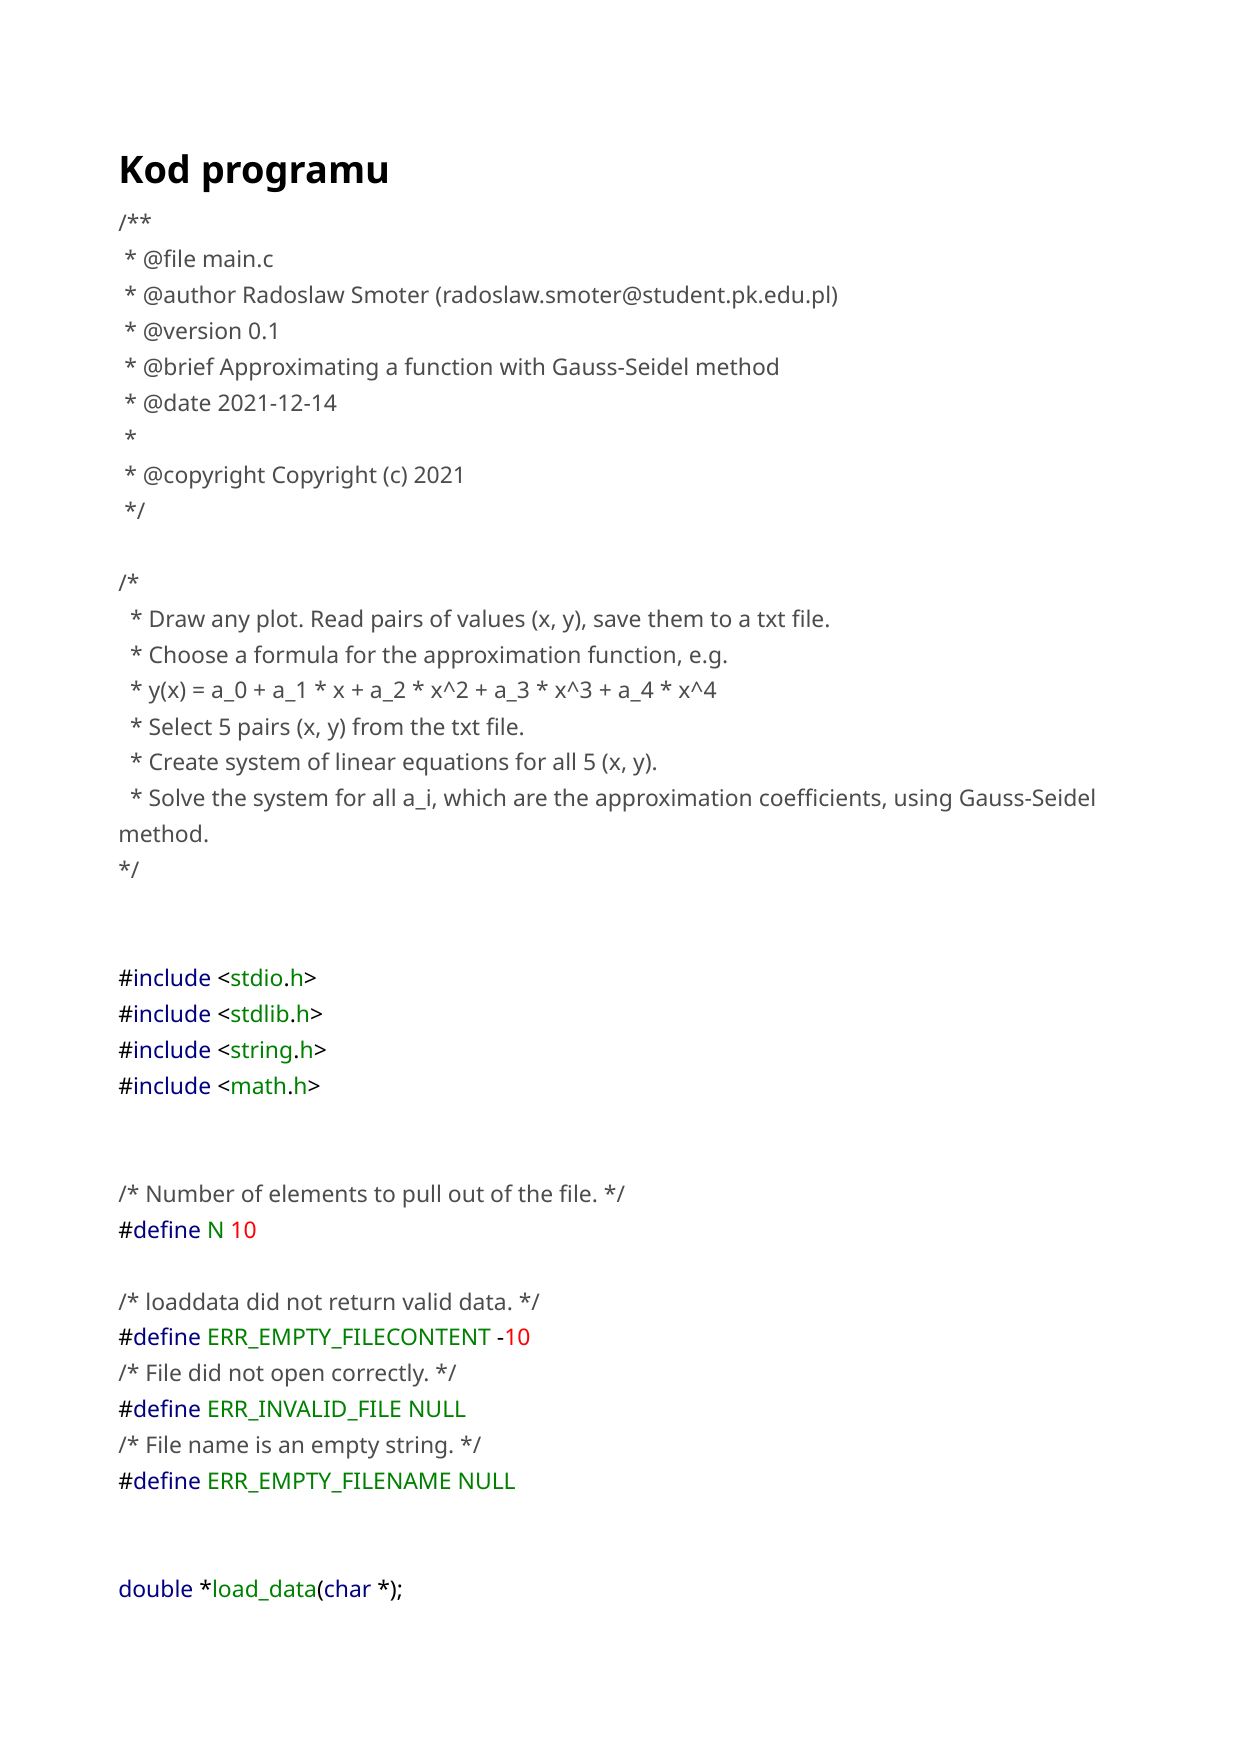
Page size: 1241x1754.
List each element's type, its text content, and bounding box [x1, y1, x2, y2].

text #define N 10 [118, 1213, 1122, 1245]
text #include <stdlib.h> [118, 998, 1122, 1029]
text * @version 0.1 [118, 315, 1122, 346]
text * Solve the system for all a_i, which are the approximation coefficients, using Gauss-Seidel method. [118, 782, 1122, 849]
text * @copyright Copyright (c) 2021 [118, 459, 1122, 490]
text * @date 2021-12-14 [118, 387, 1122, 418]
text #define ERR_INVALID_FILE NULL [118, 1393, 1122, 1424]
text */ [118, 854, 1122, 885]
text * @brief Approximating a function with Gauss-Seidel method [118, 351, 1122, 382]
text #define ERR_EMPTY_FILENAME NULL [118, 1465, 1122, 1496]
text * @file main.c [118, 243, 1122, 274]
text /* File name is an empty string. */ [118, 1429, 1122, 1460]
text * Create system of linear equations for all 5 (x, y). [118, 746, 1122, 778]
subtitle Kod programu [118, 143, 1122, 195]
text * @author Radoslaw Smoter (radoslaw.smoter@student.pk.edu.pl) [118, 279, 1122, 310]
text * Choose a formula for the approximation function, e.g. [118, 638, 1122, 670]
text /* Number of elements to pull out of the file. */ [118, 1178, 1122, 1209]
text * [118, 423, 1122, 454]
text /* [118, 567, 1122, 598]
text #define ERR_EMPTY_FILECONTENT -10 [118, 1321, 1122, 1353]
text #include <string.h> [118, 1034, 1122, 1065]
text * y(x) = a_0 + a_1 * x + a_2 * x^2 + a_3 * x^3 + a_4 * x^4 [118, 674, 1122, 706]
text */ [118, 495, 1122, 526]
text #include <stdio.h> [118, 962, 1122, 993]
text double *load_data(char *); [118, 1573, 1122, 1604]
text /** [118, 207, 1122, 238]
text * Draw any plot. Read pairs of values (x, y), save them to a txt file. [118, 603, 1122, 634]
text * Select 5 pairs (x, y) from the txt file. [118, 710, 1122, 742]
text /* loaddata did not return valid data. */ [118, 1285, 1122, 1317]
text #include <math.h> [118, 1070, 1122, 1101]
text /* File did not open correctly. */ [118, 1357, 1122, 1388]
